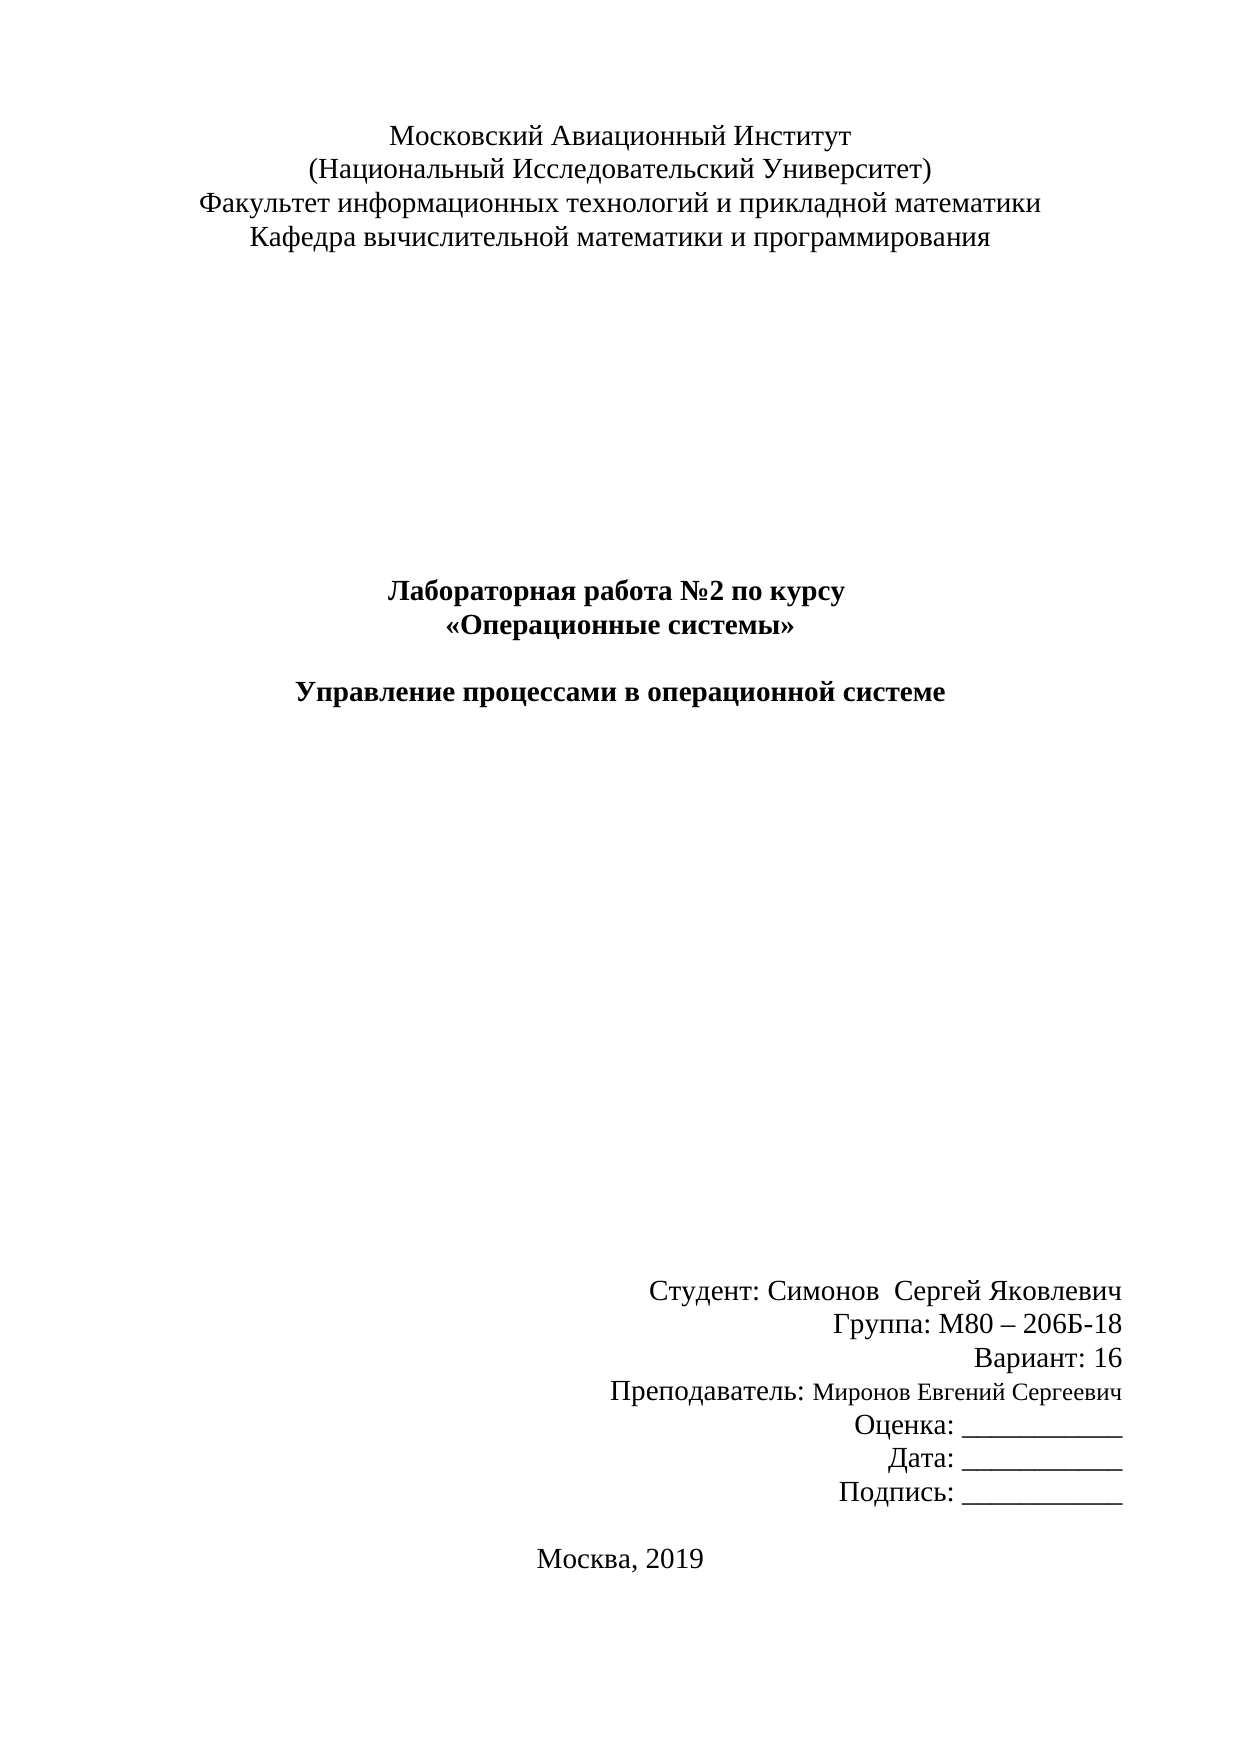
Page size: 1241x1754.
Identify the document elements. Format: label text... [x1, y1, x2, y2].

text Преподаватель: Миронов Евгений Сергеевич [118, 1373, 1122, 1407]
text Москва, 2019 [118, 1541, 1122, 1575]
text «Операционные системы» [118, 607, 1122, 640]
text Факультет информационных технологий и прикладной математики [118, 185, 1122, 219]
text Управление процессами в операционной системе [118, 674, 1122, 707]
text Подпись: ___________ [118, 1474, 1122, 1508]
text Лабораторная работа №2 по курсу [118, 573, 1122, 607]
text Вариант: 16 [708, 1340, 1122, 1373]
text (Национальный Исследовательский Университет) [118, 152, 1122, 185]
text Группа: М80 – 206Б-18 [708, 1306, 1122, 1340]
text Московский Авиационный Институт [118, 118, 1122, 152]
text Дата: ___________ [118, 1441, 1122, 1474]
text Кафедра вычислительной математики и программирования [118, 219, 1122, 252]
text Оценка: ___________ [118, 1407, 1122, 1441]
text Студент: Симонов Сергей Яковлевич [118, 1273, 1122, 1306]
